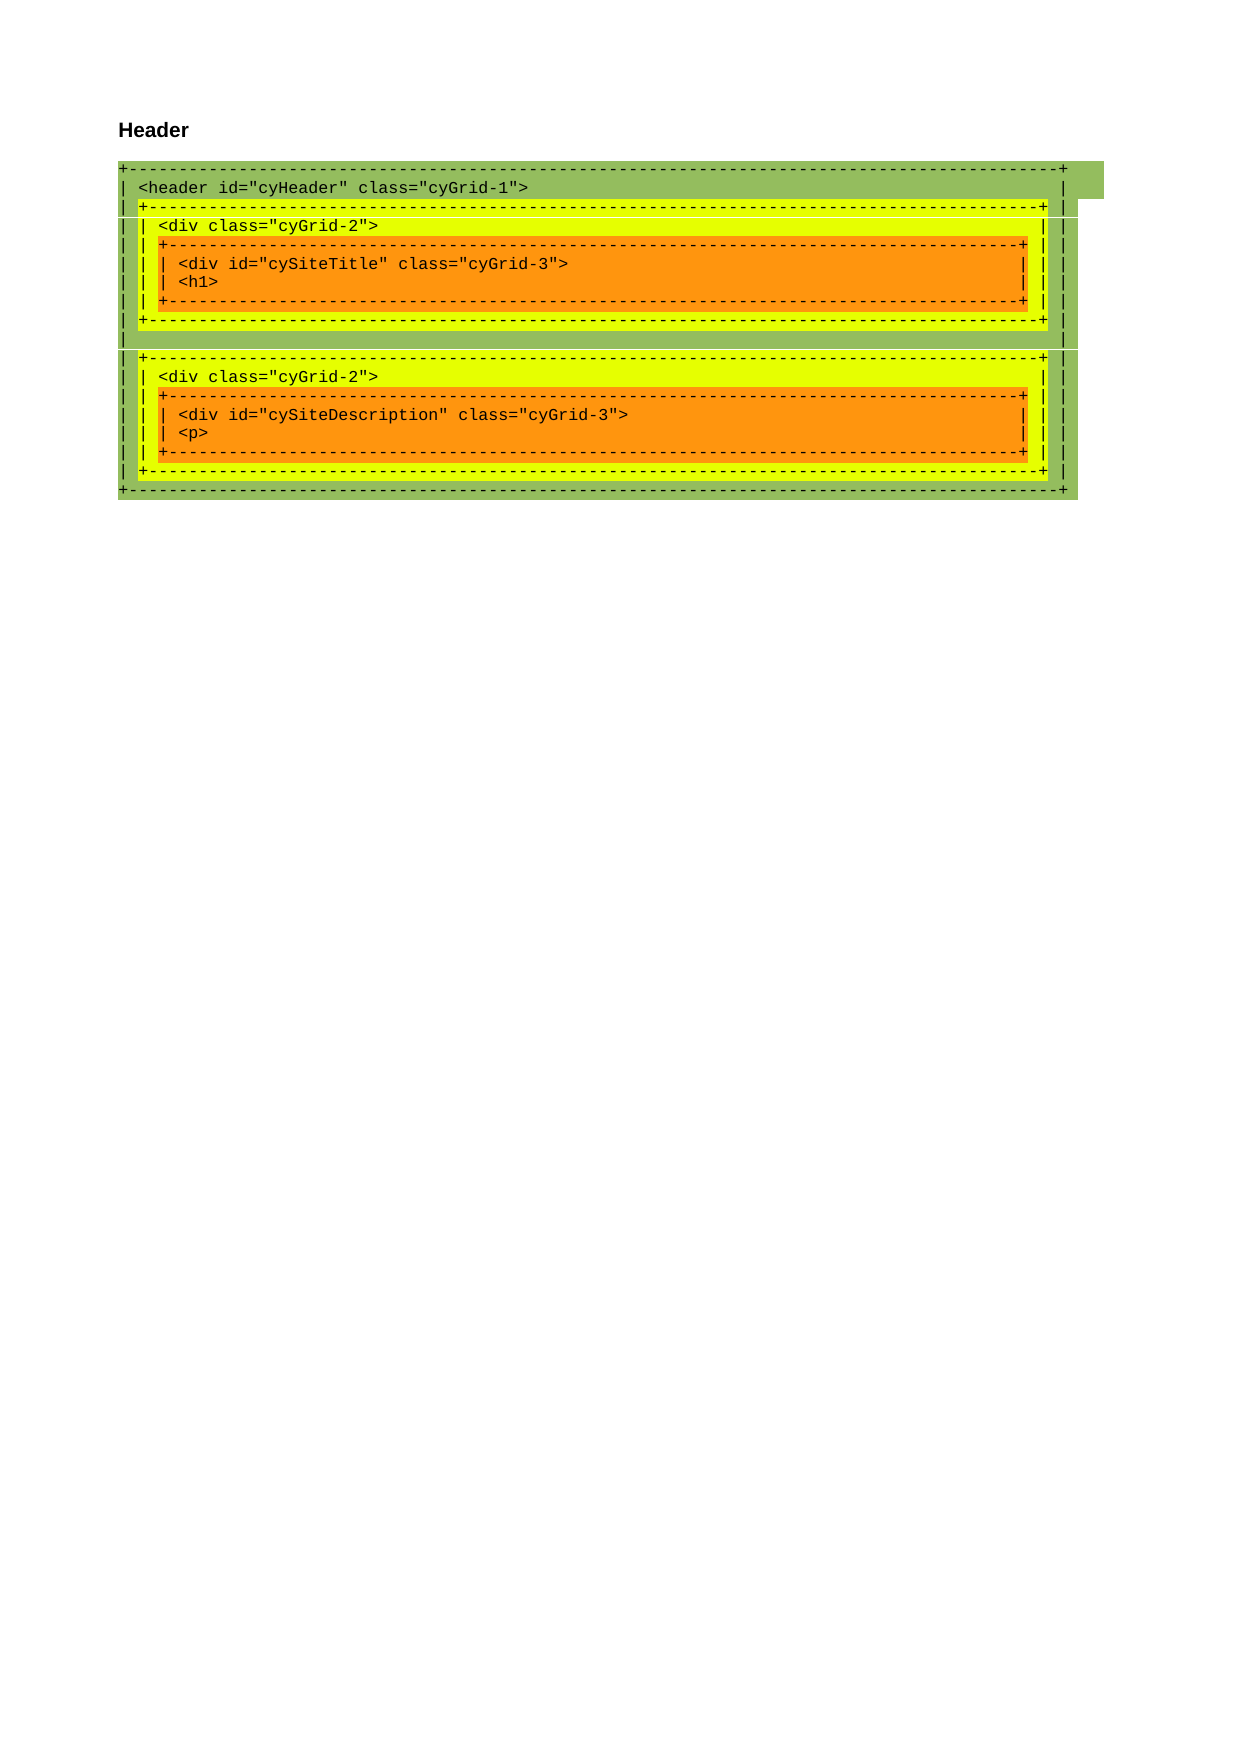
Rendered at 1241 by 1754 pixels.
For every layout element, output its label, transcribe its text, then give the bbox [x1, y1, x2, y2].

text | | +-------------------------------------------------------------------------------------+ | | [118, 293, 1104, 312]
text | | <div class="cyGrid-2"> | | [118, 368, 1104, 387]
text | | +-------------------------------------------------------------------------------------+ | | [118, 387, 1104, 406]
text | +-----------------------------------------------------------------------------------------+ | [118, 349, 1104, 368]
text | +-----------------------------------------------------------------------------------------+ | [118, 463, 1104, 481]
text | | [118, 331, 1104, 349]
text | +-----------------------------------------------------------------------------------------+ | [118, 199, 1104, 217]
text | | | <p> | | | [118, 425, 1104, 444]
text | <header id="cyHeader" class="cyGrid-1"> | [118, 180, 1104, 199]
text +---------------------------------------------------------------------------------------------+ [118, 481, 1104, 500]
text | | <div class="cyGrid-2"> | | [118, 217, 1104, 236]
text | | +-------------------------------------------------------------------------------------+ | | [118, 236, 1104, 255]
text | | | <div id="cySiteDescription" class="cyGrid-3"> | | | [118, 406, 1104, 425]
text Header [118, 118, 1104, 142]
text | +-----------------------------------------------------------------------------------------+ | [118, 312, 1104, 331]
text | | | <div id="cySiteTitle" class="cyGrid-3"> | | | [118, 255, 1104, 274]
text +---------------------------------------------------------------------------------------------+ [118, 161, 1104, 180]
text | | | <h1> | | | [118, 274, 1104, 293]
text | | +-------------------------------------------------------------------------------------+ | | [118, 444, 1104, 463]
